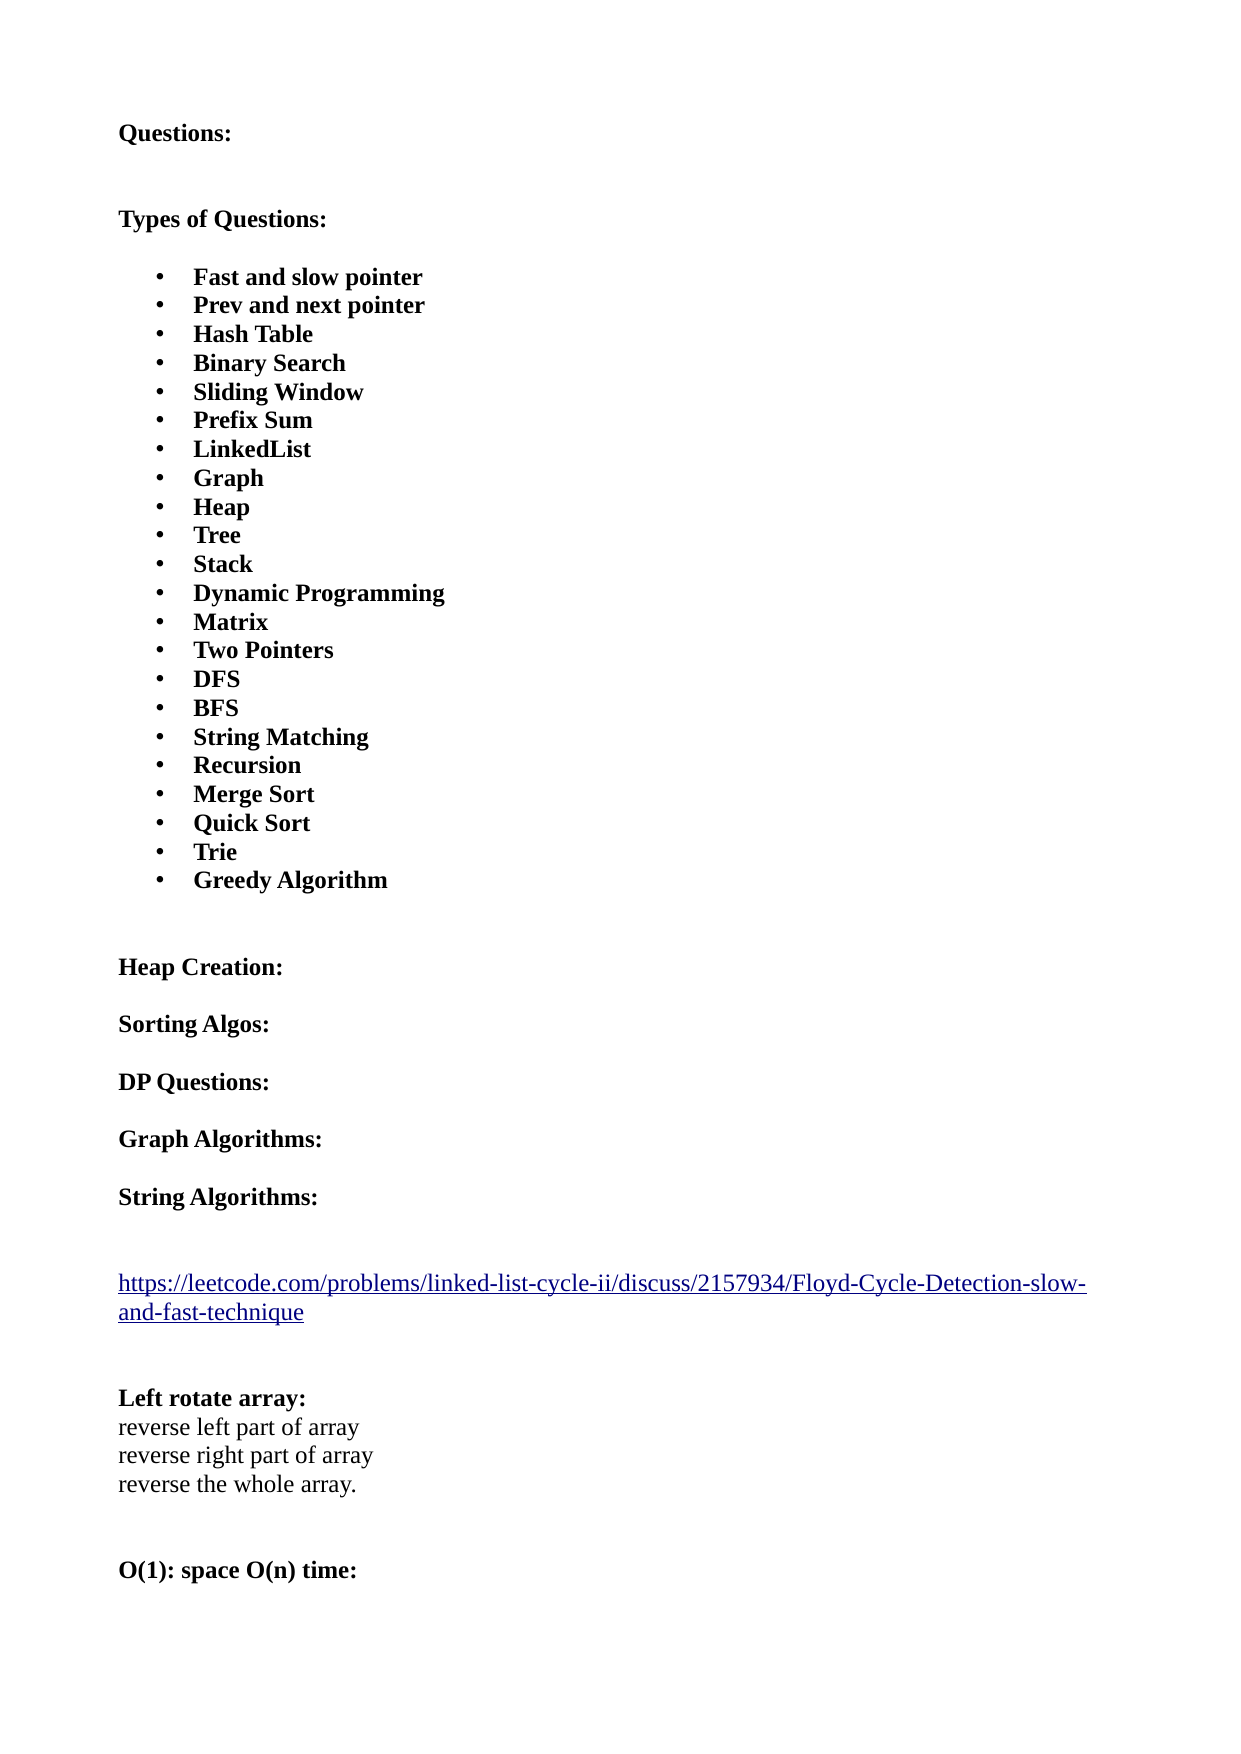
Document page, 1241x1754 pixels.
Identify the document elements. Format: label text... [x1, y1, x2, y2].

text reverse right part of array [118, 1441, 1122, 1469]
list Greedy Algorithm [156, 866, 1122, 894]
text Questions: [118, 118, 1122, 147]
list Prefix Sum [156, 406, 1122, 434]
text O(1): space O(n) time: [118, 1556, 1122, 1584]
list Binary Search [156, 348, 1122, 377]
text Graph Algorithms: [118, 1124, 1122, 1153]
list Heap [156, 492, 1122, 521]
list Fast and slow pointer [156, 262, 1122, 291]
list Two Pointers [156, 636, 1122, 664]
text https://leetcode.com/problems/linked-list-cycle-ii/discuss/2157934/Floyd-Cycle-Detection-slow-and-fast-technique [118, 1268, 1122, 1326]
list Recursion [156, 751, 1122, 779]
text DP Questions: [118, 1067, 1122, 1096]
text Sorting Algos: [118, 1009, 1122, 1038]
text reverse left part of array [118, 1412, 1122, 1441]
text String Algorithms: [118, 1182, 1122, 1211]
list Quick Sort [156, 808, 1122, 837]
text Heap Creation: [118, 952, 1122, 981]
list Hash Table [156, 319, 1122, 348]
text reverse the whole array. [118, 1469, 1122, 1498]
list Tree [156, 521, 1122, 549]
list Prev and next pointer [156, 291, 1122, 319]
text Types of Questions: [118, 204, 1122, 233]
list LinkedList [156, 434, 1122, 463]
list Stack [156, 549, 1122, 578]
list Matrix [156, 607, 1122, 636]
list DFS [156, 664, 1122, 693]
list Merge Sort [156, 779, 1122, 808]
list Graph [156, 463, 1122, 492]
list BFS [156, 693, 1122, 722]
list Dynamic Programming [156, 578, 1122, 607]
list Sliding Window [156, 377, 1122, 406]
list String Matching [156, 722, 1122, 751]
text Left rotate array: [118, 1383, 1122, 1412]
list Trie [156, 837, 1122, 866]
